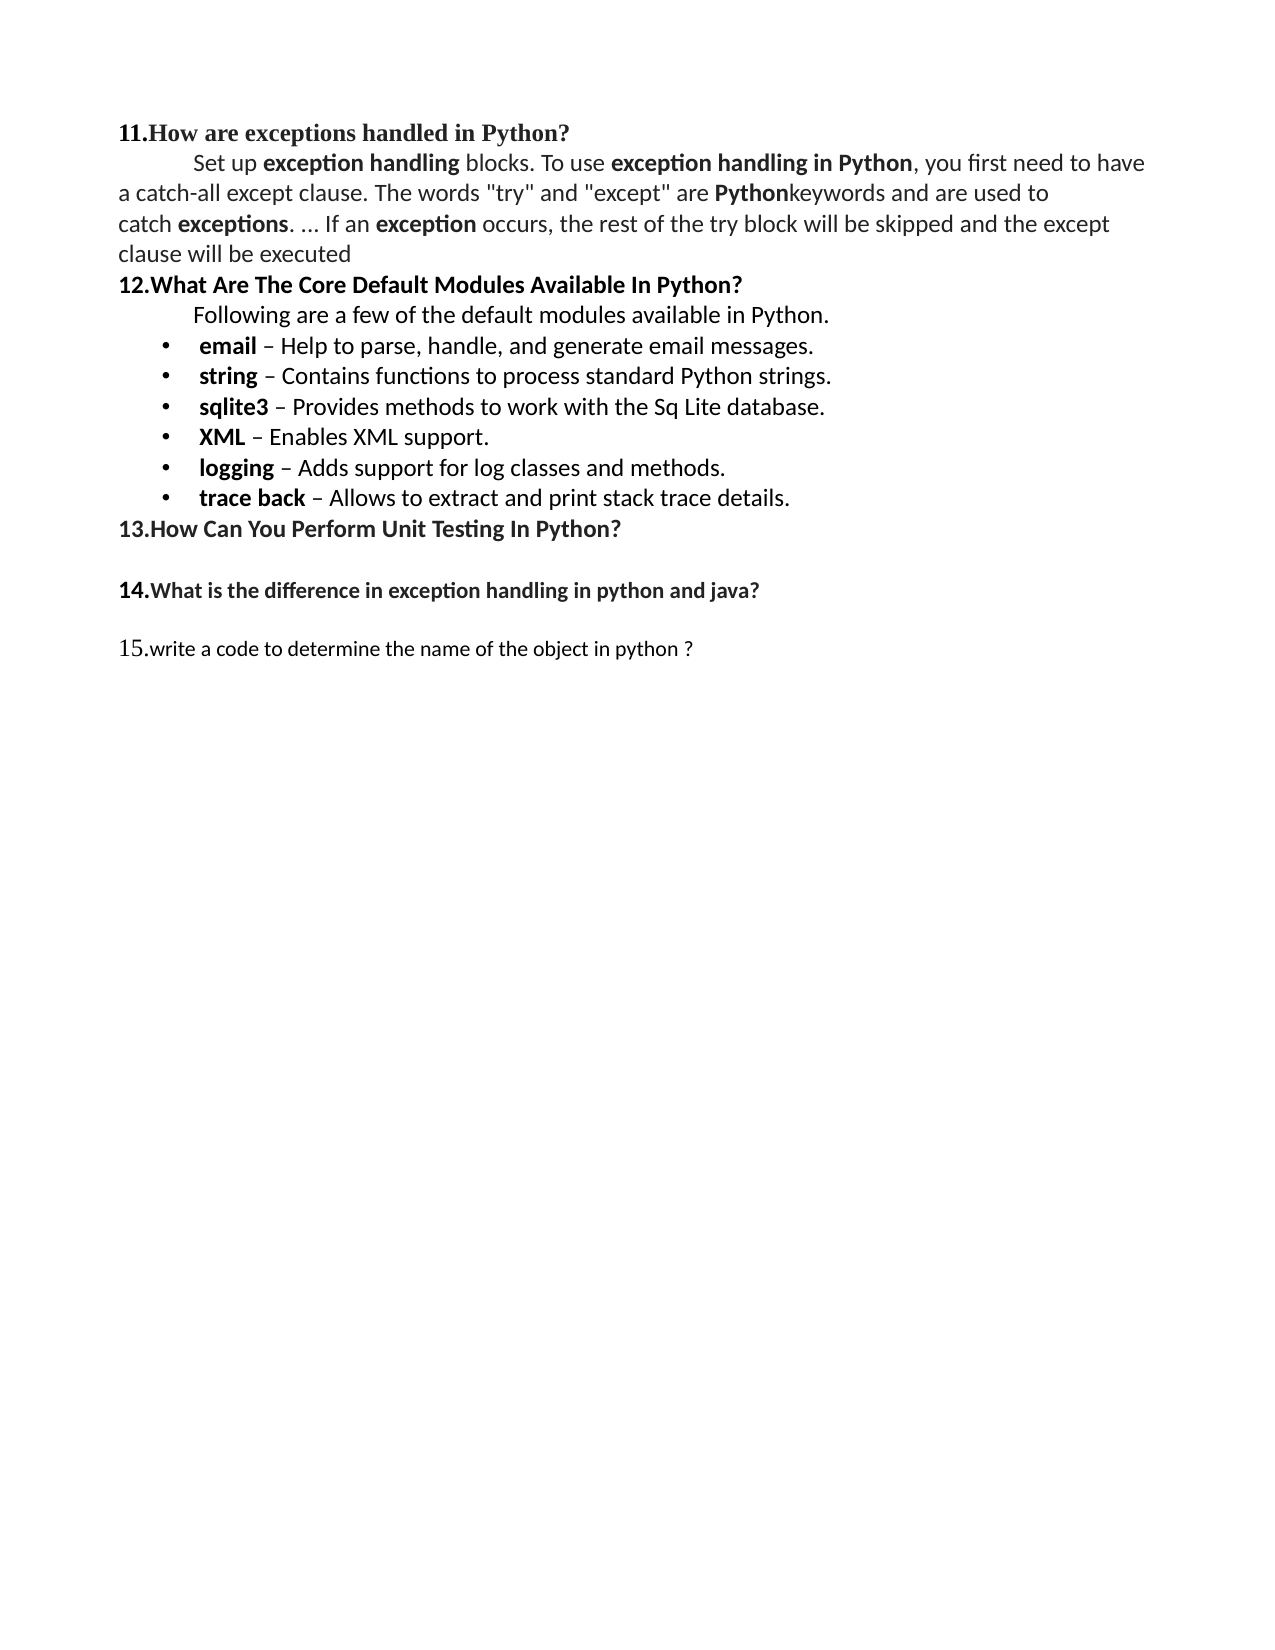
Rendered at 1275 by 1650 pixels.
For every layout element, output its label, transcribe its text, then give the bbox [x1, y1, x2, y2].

list string – Contains functions to process standard Python strings. [162, 361, 1157, 391]
text 11.How are exceptions handled in Python? [118, 118, 1157, 147]
text 14.What is the difference in exception handling in python and java? [118, 574, 1157, 605]
text Following are a few of the default modules available in Python. [118, 299, 1157, 330]
list XML – Enables XML support. [162, 422, 1157, 452]
list trace back – Allows to extract and print stack trace details. [162, 483, 1157, 513]
text 13.How Can You Perform Unit Testing In Python? [118, 513, 1157, 544]
text 15.write a code to determine the name of the object in python ? [118, 633, 1157, 662]
list sqlite3 – Provides methods to work with the Sq Lite database. [162, 391, 1157, 422]
list email – Help to parse, handle, and generate email messages. [162, 330, 1157, 361]
list logging – Adds support for log classes and methods. [162, 452, 1157, 483]
text 12.What Are The Core Default Modules Available In Python? [118, 269, 1157, 299]
text Set up exception handling blocks. To use exception handling in Python, you first need to have a catch-all except clause. The words "try" and "except" are Pythonkeywords and are used to catch exceptions. ... If an exception occurs, the rest of the try block will be skipped and the except clause will be executed [118, 147, 1157, 269]
